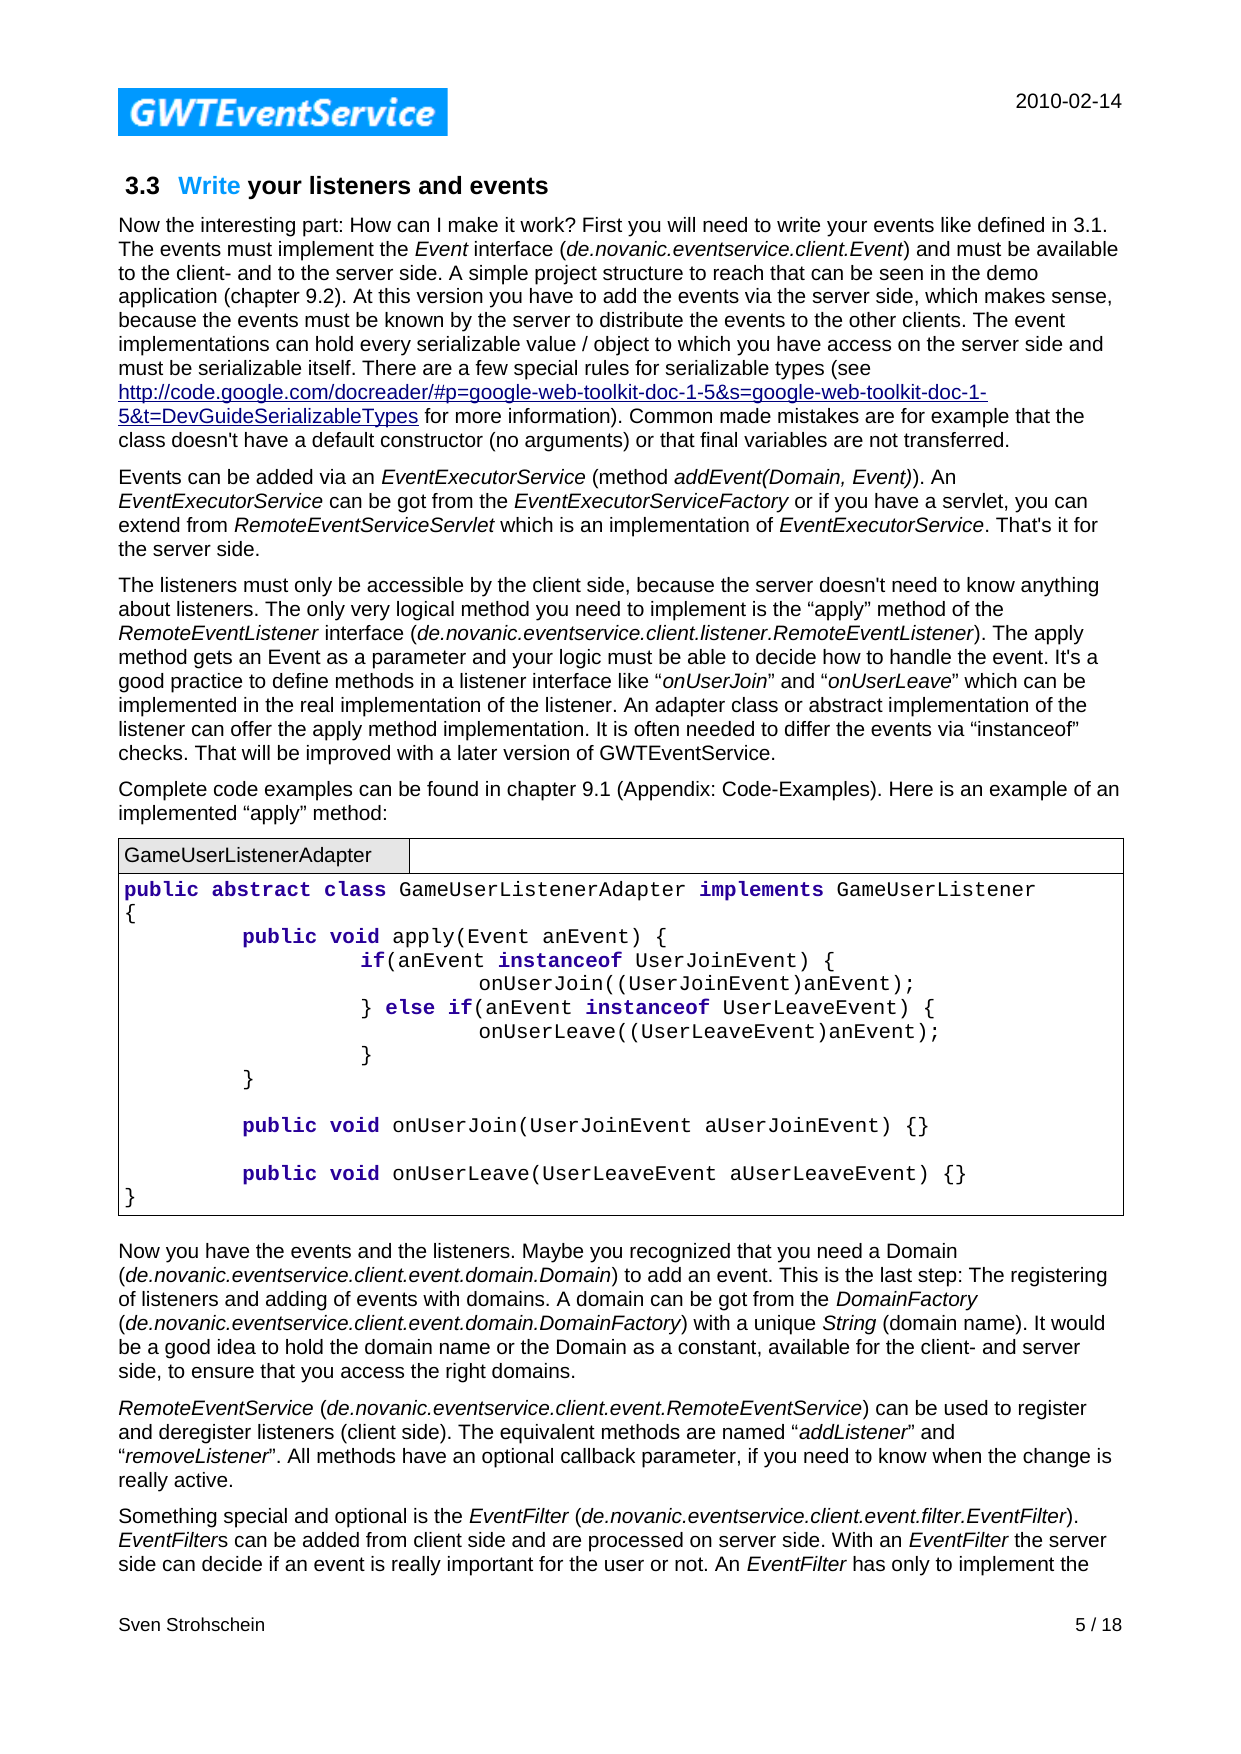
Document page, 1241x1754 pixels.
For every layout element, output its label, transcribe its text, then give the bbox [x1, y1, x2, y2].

text Events can be added via an EventExecutorService (method addEvent(Domain, Event)). An EventExecutorService can be got from the EventExecutorServiceFactory or if you have a servlet, you can extend from RemoteEventServiceServlet which is an implementation of EventExecutorService. That's it for the server side. [118, 464, 1122, 560]
text Something special and optional is the EventFilter (de.novanic.eventservice.client.event.filter.EventFilter). EventFilters can be added from client side and are processed on server side. With an EventFilter the server side can decide if an event is really important for the user or not. An EventFilter has only to implement the [118, 1504, 1122, 1576]
picture [118, 88, 448, 136]
table_header GameUserListenerAdapter [119, 839, 409, 873]
text The listeners must only be accessible by the client side, because the server doesn't need to know anything about listeners. The only very logical method you need to implement is the “apply” method of the RemoteEventListener interface (de.novanic.eventservice.client.listener.RemoteEventListener). The apply method gets an Event as a parameter and your logic must be able to decide how to handle the event. It's a good practice to define methods in a listener interface like “onUserJoin” and “onUserLeave” which can be implemented in the real implementation of the listener. An adapter class or abstract implementation of the listener can offer the apply method implementation. It is often needed to differ the events via “instanceof” checks. That will be improved with a later version of GWTEventService. [118, 573, 1122, 764]
table_header [410, 839, 1123, 873]
subtitle Write your listeners and events [118, 171, 1122, 200]
text RemoteEventService (de.novanic.eventservice.client.event.RemoteEventService) can be used to register and deregister listeners (client side). The equivalent methods are named “addListener” and “removeListener”. All methods have an optional callback parameter, if you need to know when the change is really active. [118, 1396, 1122, 1491]
table_cell public abstract class GameUserListenerAdapter implements GameUserListener { public void apply(Event anEvent) { if(anEvent instanceof UserJoinEvent) { onUserJoin((UserJoinEvent)anEvent); } else if(anEvent instanceof UserLeaveEvent) { onUserLeave((UserLeaveEvent)anEvent); } } public void onUserJoin(UserJoinEvent aUserJoinEvent) {} public void onUserLeave(UserLeaveEvent aUserLeaveEvent) {} } [119, 874, 1123, 1215]
text Now you have the events and the listeners. Maybe you recognized that you need a Domain (de.novanic.eventservice.client.event.domain.Domain) to add an event. This is the last step: The registering of listeners and adding of events with domains. A domain can be got from the DomainFactory (de.novanic.eventservice.client.event.domain.DomainFactory) with a unique String (domain name). It would be a good idea to hold the domain name or the Domain as a constant, available for the client- and server side, to ensure that you access the right domains. [118, 1239, 1122, 1383]
text Now the interesting part: How can I make it work? First you will need to write your events like defined in 3.1. The events must implement the Event interface (de.novanic.eventservice.client.Event) and must be available to the client- and to the server side. A simple project structure to reach that can be seen in the demo application (chapter 9.2). At this version you have to add the events via the server side, which makes sense, because the events must be known by the server to distribute the events to the other clients. The event implementations can hold every serializable value / object to which you have access on the server side and must be serializable itself. There are a few special rules for serializable types (see http://code.google.com/docreader/#p=google-web-toolkit-doc-1-5&s=google-web-toolkit-doc-1-5&t=DevGuideSerializableTypes for more information). Common made mistakes are for example that the class doesn't have a default constructor (no arguments) or that final variables are not transferred. [118, 212, 1122, 452]
text Complete code examples can be found in chapter 9.1 (Appendix: Code-Examples). Here is an example of an implemented “apply” method: [118, 777, 1122, 825]
